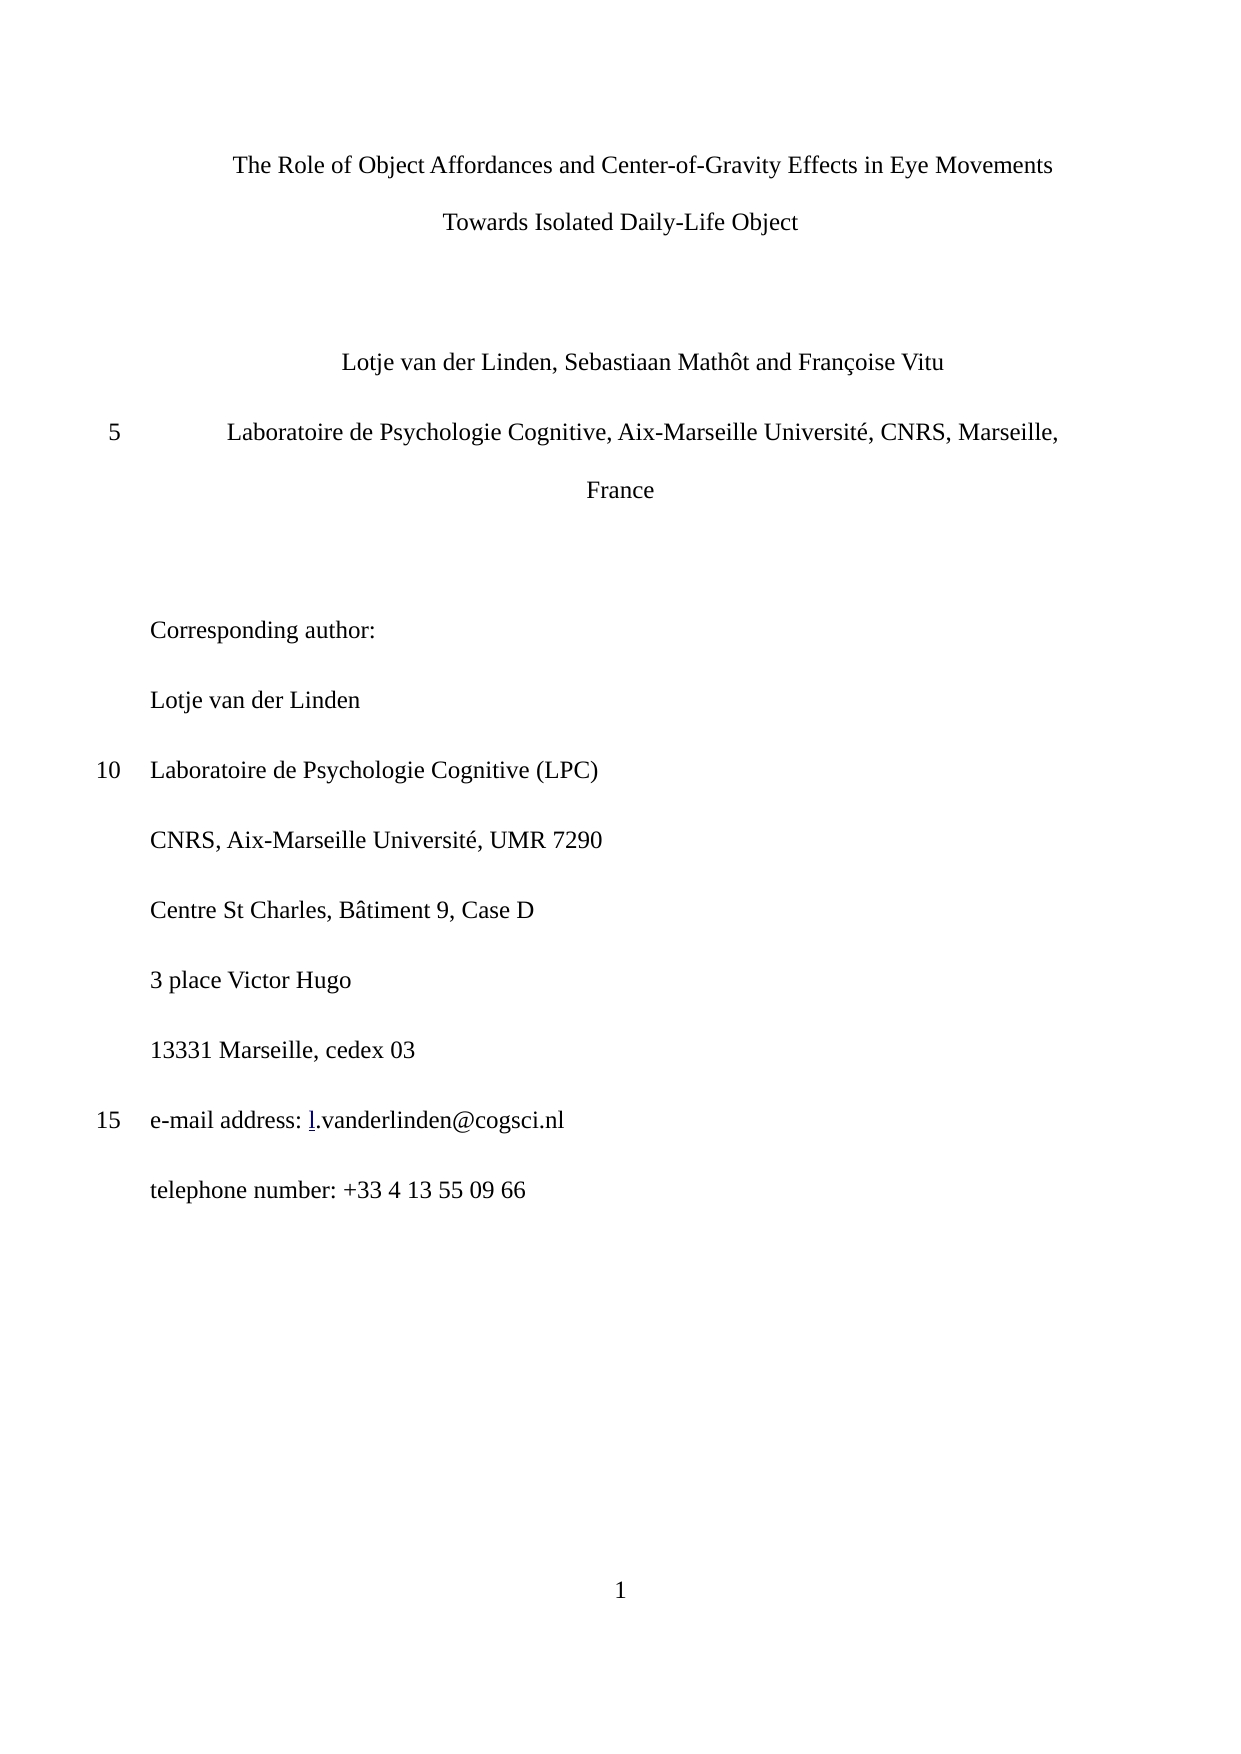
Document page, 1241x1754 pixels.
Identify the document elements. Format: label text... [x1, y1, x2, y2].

text CNRS, Aix-Marseille Université, UMR 7290 [150, 825, 1091, 854]
text Laboratoire de Psychologie Cognitive, Aix-Marseille Université, CNRS, Marseille, France [150, 417, 1091, 504]
text 3 place Victor Hugo [150, 965, 1091, 994]
text e-mail address: l.vanderlinden@cogsci.nl [150, 1105, 1091, 1134]
text Corresponding author: [150, 615, 1091, 644]
text Lotje van der Linden [150, 685, 1091, 714]
text Laboratoire de Psychologie Cognitive (LPC) [150, 755, 1091, 784]
text 13331 Marseille, cedex 03 [150, 1035, 1091, 1064]
text telephone number: +33 4 13 55 09 66 [150, 1175, 1091, 1204]
text Centre St Charles, Bâtiment 9, Case D [150, 895, 1091, 924]
text The Role of Object Affordances and Center-of-Gravity Effects in Eye Movements Towards Isolated Daily-Life Object [150, 150, 1091, 236]
text Lotje van der Linden, Sebastiaan Mathôt and Françoise Vitu [150, 347, 1091, 376]
